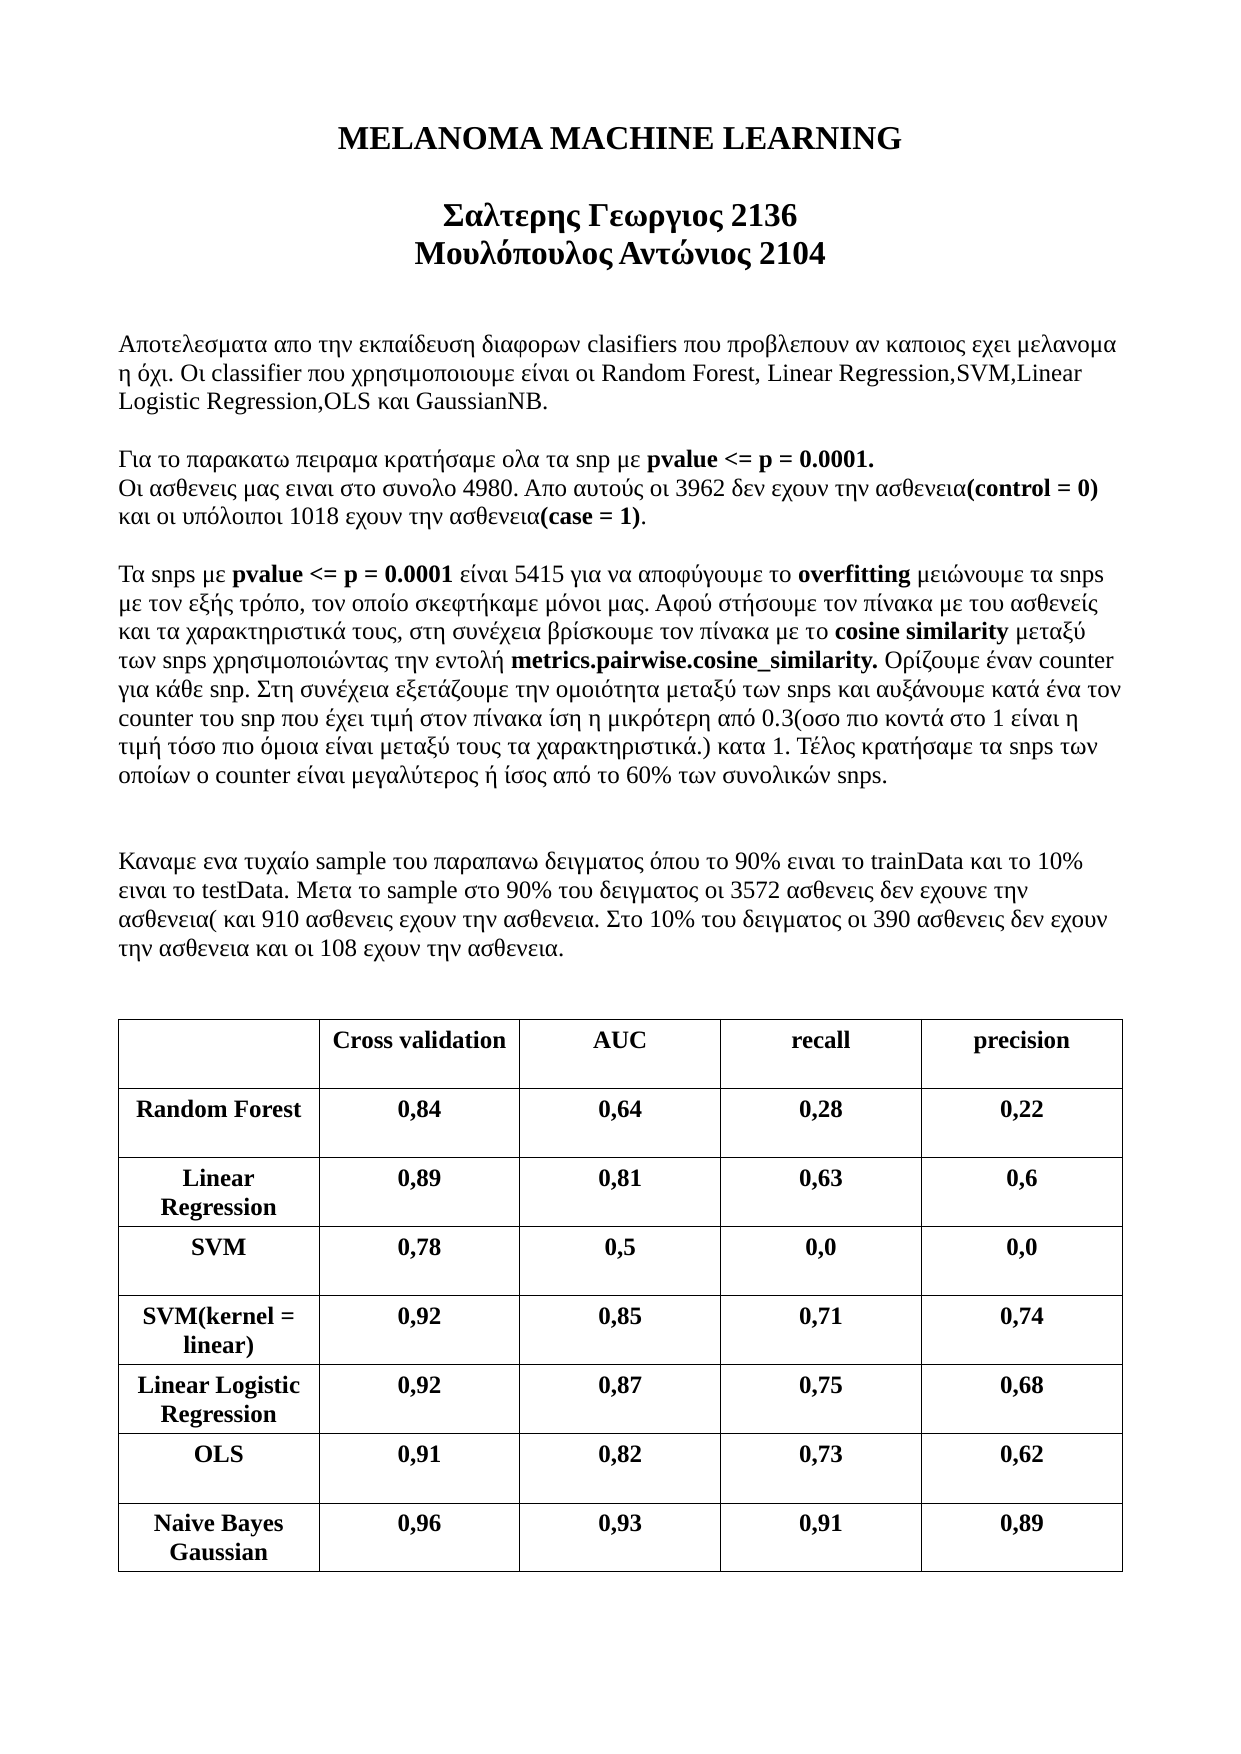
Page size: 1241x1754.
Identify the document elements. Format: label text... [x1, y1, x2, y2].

table_cell SVM [119, 1227, 319, 1295]
table_cell 0,92 [320, 1296, 519, 1364]
text Καναμε ενα τυχαίο sample του παραπανω δειγματος όπου το 90% ειναι το trainData και το 10% ειναι το testData. Μετα το sample στο 90% του δειγματος οι 3572 ασθενεις δεν εχουνε την ασθενεια( και 910 ασθενεις εχουν την ασθενεια. Στο 10% του δειγματος οι 390 ασθενεις δεν εχουν την ασθενεια και οι 108 εχουν την ασθενεια. [118, 846, 1122, 961]
text Μουλόπουλος Αντώνιος 2104 [118, 233, 1122, 271]
table_cell 0,87 [520, 1365, 720, 1433]
table_header Cross validation [320, 1020, 519, 1088]
table_header [119, 1020, 319, 1088]
text Οι ασθενεις μας ειναι στο συνολο 4980. Απο αυτούς οι 3962 δεν εχουν την ασθενεια(control = 0) και οι υπόλοιποι 1018 εχουν την ασθενεια(case = 1). [118, 473, 1122, 530]
table_cell 0,84 [320, 1089, 519, 1157]
table_cell Naive Bayes Gaussian [119, 1504, 319, 1571]
table_cell 0,82 [520, 1434, 720, 1502]
table_cell 0,89 [320, 1158, 519, 1226]
table_cell 0,0 [721, 1227, 921, 1295]
table_cell 0,63 [721, 1158, 921, 1226]
table_cell 0,6 [922, 1158, 1122, 1226]
table_cell Linear Logistic Regression [119, 1365, 319, 1433]
text Για το παρακατω πειραμα κρατήσαμε ολα τα snp με pvalue <= p = 0.0001. [118, 444, 1122, 473]
text MELANOMA MACHINE LEARNING [118, 118, 1122, 156]
table_cell 0,0 [922, 1227, 1122, 1295]
table_cell 0,75 [721, 1365, 921, 1433]
table_cell 0,68 [922, 1365, 1122, 1433]
table_header precision [922, 1020, 1122, 1088]
table_cell 0,96 [320, 1504, 519, 1571]
text Τα snps με pvalue <= p = 0.0001 είναι 5415 για να αποφύγουμε το overfitting μειώνουμε τα snps με τον εξής τρόπο, τον οποίο σκεφτήκαμε μόνοι μας. Αφού στήσουμε τον πίνακα με του ασθενείς και τα χαρακτηριστικά τους, στη συνέχεια βρίσκουμε τον πίνακα με τo cosine similarity μεταξύ των snps χρησιμοποιώντας την εντολή metrics.pairwise.cosine_similarity. Ορίζουμε έναν counter για κάθε snp. Στη συνέχεια εξετάζουμε την ομοιότητα μεταξύ των snps και αυξάνουμε κατά ένα τον counter του snp που έχει τιμή στον πίνακα ίση η μικρότερη από 0.3(οσο πιο κοντά στο 1 είναι η τιμή τόσο πιο όμοια είναι μεταξύ τους τα χαρακτηριστικά.) κατα 1. Τέλος κρατήσαμε τα snps των οποίων ο counter είναι μεγαλύτερος ή ίσος από το 60% των συνολικών snps. [118, 559, 1122, 789]
table_cell 0,89 [922, 1504, 1122, 1571]
text Σαλτερης Γεωργιος 2136 [118, 195, 1122, 233]
text Αποτελεσματα απο την εκπαίδευση διαφορων clasifiers που προβλεπουν αν καποιος εχει μελανομα η όχι. Οι classifier που χρησιμοποιουμε είναι οι Random Forest, Linear Regression,SVM,Linear Logistic Regression,OLS και GaussianNB. [118, 329, 1122, 415]
table_cell Random Forest [119, 1089, 319, 1157]
table_cell 0,91 [721, 1504, 921, 1571]
table_cell 0,22 [922, 1089, 1122, 1157]
table_cell 0,78 [320, 1227, 519, 1295]
table_cell 0,28 [721, 1089, 921, 1157]
table_cell 0,5 [520, 1227, 720, 1295]
table_cell 0,91 [320, 1434, 519, 1502]
table_cell SVM(kernel = linear) [119, 1296, 319, 1364]
table_cell Linear Regression [119, 1158, 319, 1226]
table_cell 0,64 [520, 1089, 720, 1157]
table_header recall [721, 1020, 921, 1088]
table_cell 0,74 [922, 1296, 1122, 1364]
table_cell OLS [119, 1434, 319, 1502]
table_cell 0,85 [520, 1296, 720, 1364]
table_header AUC [520, 1020, 720, 1088]
table_cell 0,92 [320, 1365, 519, 1433]
table_cell 0,81 [520, 1158, 720, 1226]
table_cell 0,93 [520, 1504, 720, 1571]
table_cell 0,73 [721, 1434, 921, 1502]
table_cell 0,62 [922, 1434, 1122, 1502]
table_cell 0,71 [721, 1296, 921, 1364]
